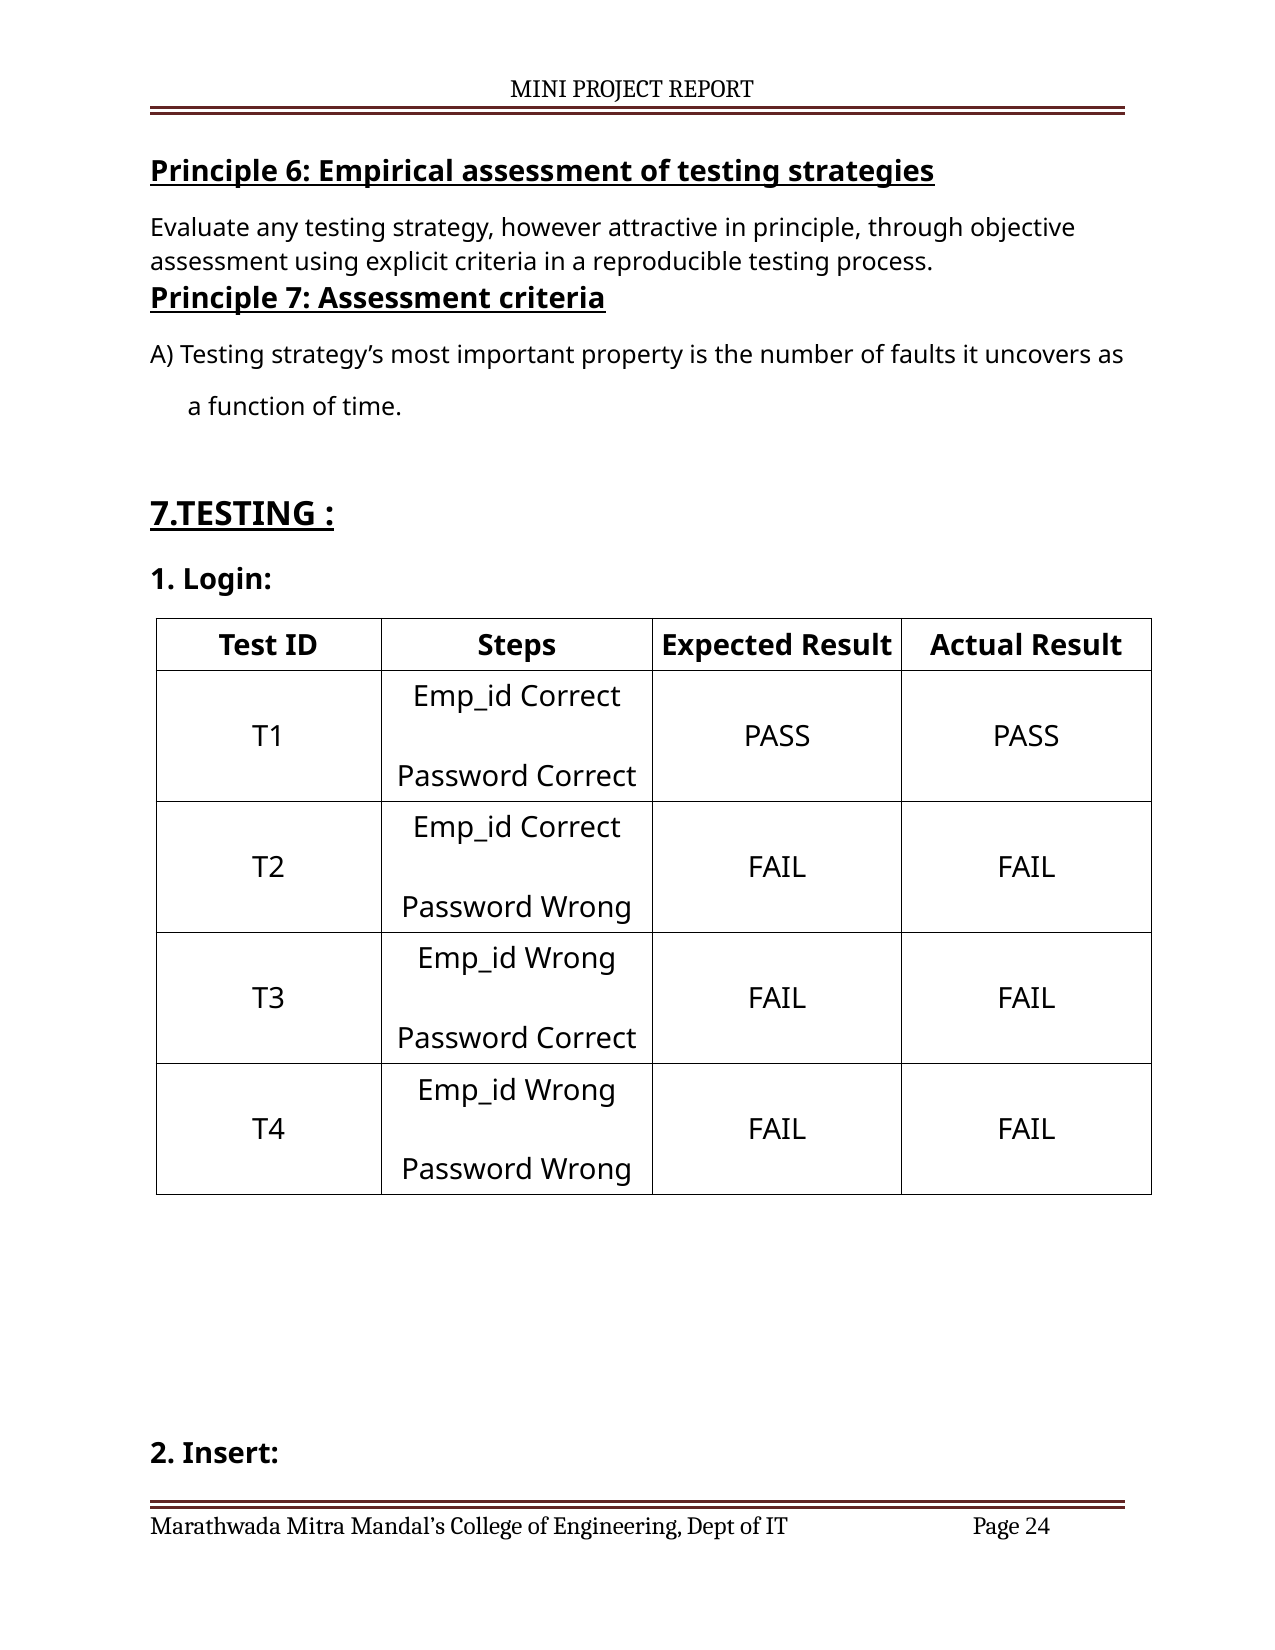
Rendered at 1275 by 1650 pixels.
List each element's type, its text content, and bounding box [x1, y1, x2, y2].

table_header Actual Result [902, 619, 1151, 669]
table_cell Emp_id Wrong Password Wrong [382, 1064, 652, 1194]
table_cell Emp_id Wrong Password Correct [382, 933, 652, 1063]
text Principle 7: Assessment criteria [150, 278, 1125, 317]
table_cell PASS [902, 671, 1151, 801]
table_cell T3 [157, 933, 381, 1063]
table_cell FAIL [653, 933, 901, 1063]
table_cell T2 [157, 802, 381, 932]
text 1. Login: [150, 558, 1125, 598]
text A) Testing strategy’s most important property is the number of faults it uncovers as a function of time. [150, 337, 1125, 422]
table_cell Emp_id Correct Password Correct [382, 671, 652, 801]
table_cell FAIL [653, 1064, 901, 1194]
table_cell PASS [653, 671, 901, 801]
text Evaluate any testing strategy, however attractive in principle, through objective assessment using explicit criteria in a reproducible testing process. [150, 209, 1125, 278]
table_header Steps [382, 619, 652, 669]
table_header Expected Result [653, 619, 901, 669]
table_cell T1 [157, 671, 381, 801]
table_cell FAIL [902, 933, 1151, 1063]
table_header Test ID [157, 619, 381, 669]
text 7.TESTING : [150, 490, 1125, 536]
table_cell FAIL [902, 1064, 1151, 1194]
table_cell FAIL [902, 802, 1151, 932]
text 2. Insert: [150, 1432, 1125, 1472]
text Principle 6: Empirical assessment of testing strategies [150, 150, 1125, 190]
table_cell Emp_id Correct Password Wrong [382, 802, 652, 932]
table_cell FAIL [653, 802, 901, 932]
table_cell T4 [157, 1064, 381, 1194]
